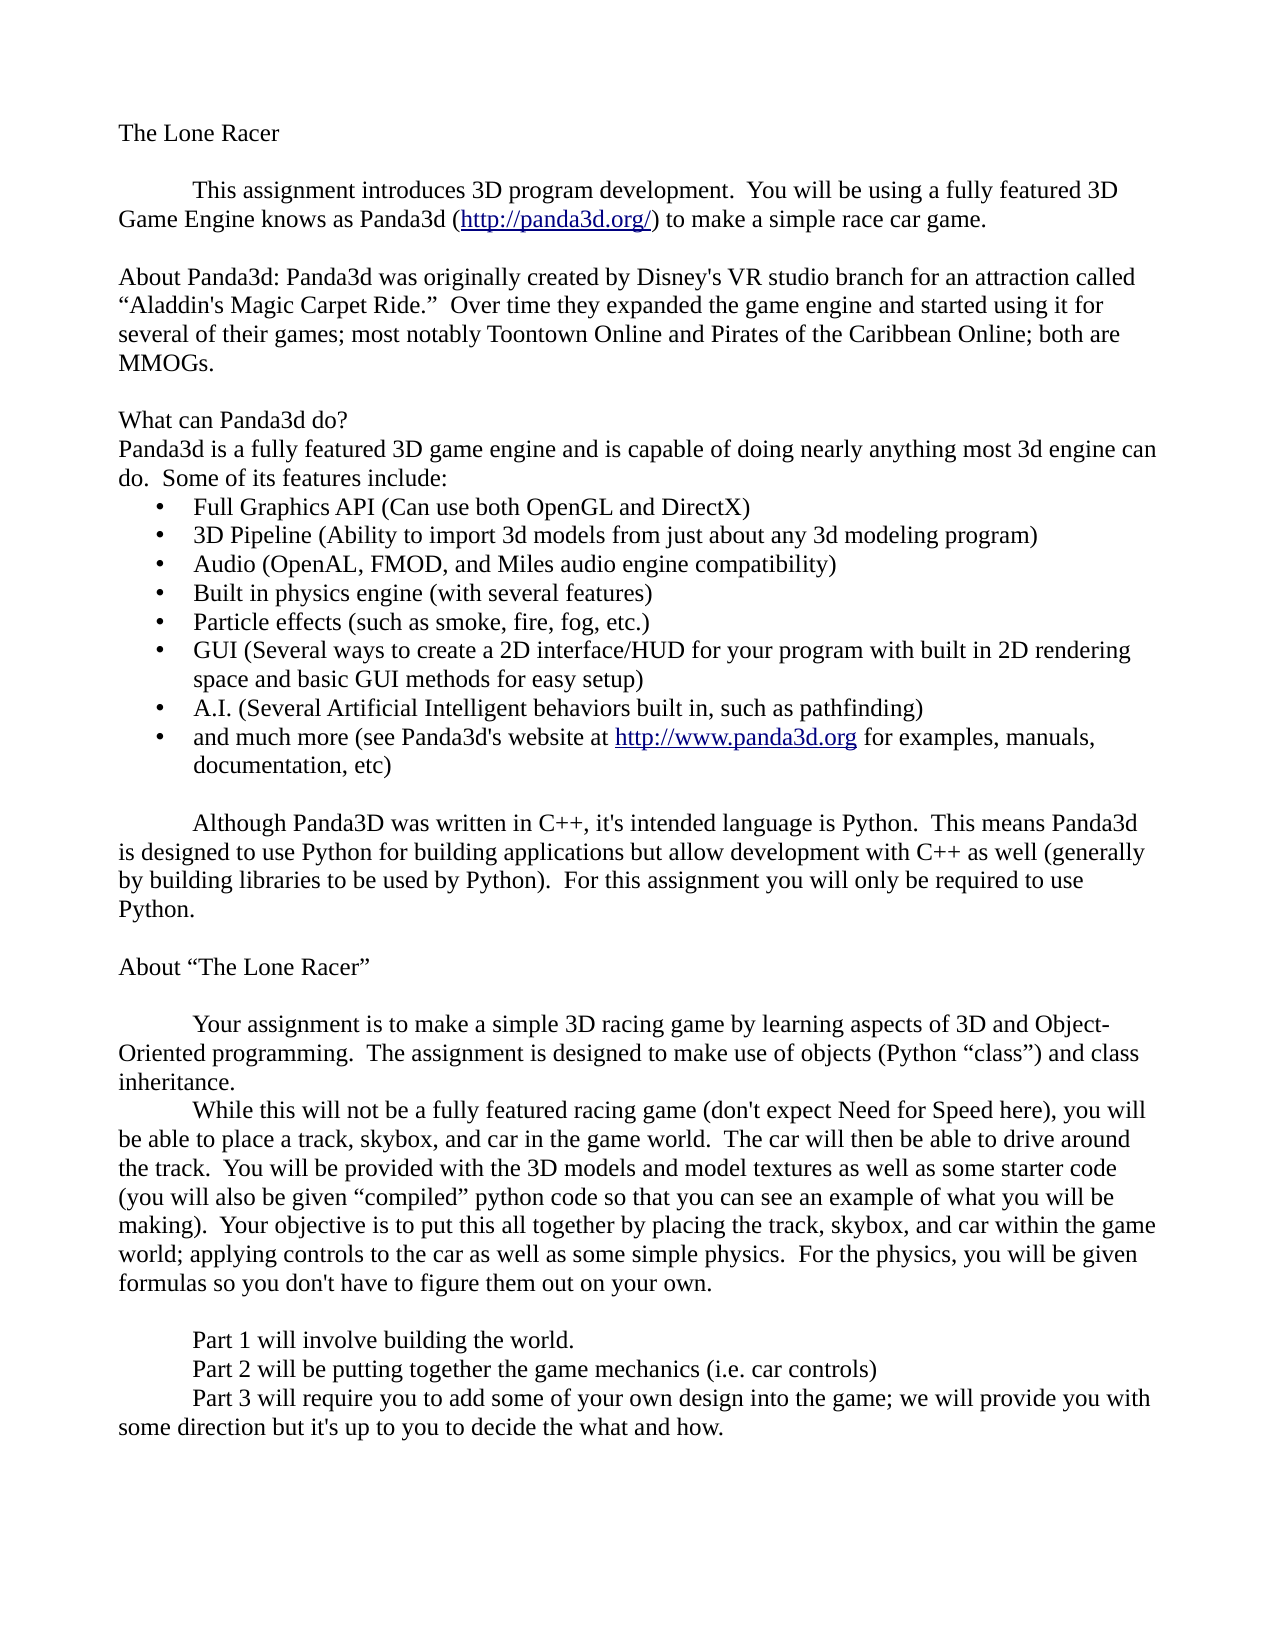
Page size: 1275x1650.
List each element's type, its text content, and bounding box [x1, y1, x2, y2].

text Part 2 will be putting together the game mechanics (i.e. car controls) [118, 1354, 1157, 1383]
list Built in physics engine (with several features) [156, 578, 1157, 607]
list 3D Pipeline (Ability to import 3d models from just about any 3d modeling program) [156, 521, 1157, 549]
text Part 1 will involve building the world. [118, 1326, 1157, 1354]
text Panda3d is a fully featured 3D game engine and is capable of doing nearly anything most 3d engine can do. Some of its features include: [118, 434, 1157, 492]
list Audio (OpenAL, FMOD, and Miles audio engine compatibility) [156, 549, 1157, 578]
text While this will not be a fully featured racing game (don't expect Need for Speed here), you will be able to place a track, skybox, and car in the game world. The car will then be able to drive around the track. You will be provided with the 3D models and model textures as well as some starter code (you will also be given “compiled” python code so that you can see an example of what you will be making). Your objective is to put this all together by placing the track, skybox, and car within the game world; applying controls to the car as well as some simple physics. For the physics, you will be given formulas so you don't have to figure them out on your own. [118, 1096, 1157, 1297]
list and much more (see Panda3d's website at http://www.panda3d.org for examples, manuals, documentation, etc) [156, 722, 1157, 779]
text Your assignment is to make a simple 3D racing game by learning aspects of 3D and Object-Oriented programming. The assignment is designed to make use of objects (Python “class”) and class inheritance. [118, 1009, 1157, 1096]
text About “The Lone Racer” [118, 952, 1157, 981]
list GUI (Several ways to create a 2D interface/HUD for your program with built in 2D rendering space and basic GUI methods for easy setup) [156, 636, 1157, 693]
list Particle effects (such as smoke, fire, fog, etc.) [156, 607, 1157, 636]
text About Panda3d: Panda3d was originally created by Disney's VR studio branch for an attraction called “Aladdin's Magic Carpet Ride.” Over time they expanded the game engine and started using it for several of their games; most notably Toontown Online and Pirates of the Caribbean Online; both are MMOGs. [118, 262, 1157, 377]
text Although Panda3D was written in C++, it's intended language is Python. This means Panda3d is designed to use Python for building applications but allow development with C++ as well (generally by building libraries to be used by Python). For this assignment you will only be required to use Python. [118, 808, 1157, 923]
text Part 3 will require you to add some of your own design into the game; we will provide you with some direction but it's up to you to decide the what and how. [118, 1383, 1157, 1441]
text The Lone Racer [118, 118, 1157, 147]
text This assignment introduces 3D program development. You will be using a fully featured 3D Game Engine knows as Panda3d (http://panda3d.org/) to make a simple race car game. [118, 176, 1157, 233]
text What can Panda3d do? [118, 406, 1157, 434]
list A.I. (Several Artificial Intelligent behaviors built in, such as pathfinding) [156, 693, 1157, 722]
list Full Graphics API (Can use both OpenGL and DirectX) [156, 492, 1157, 521]
